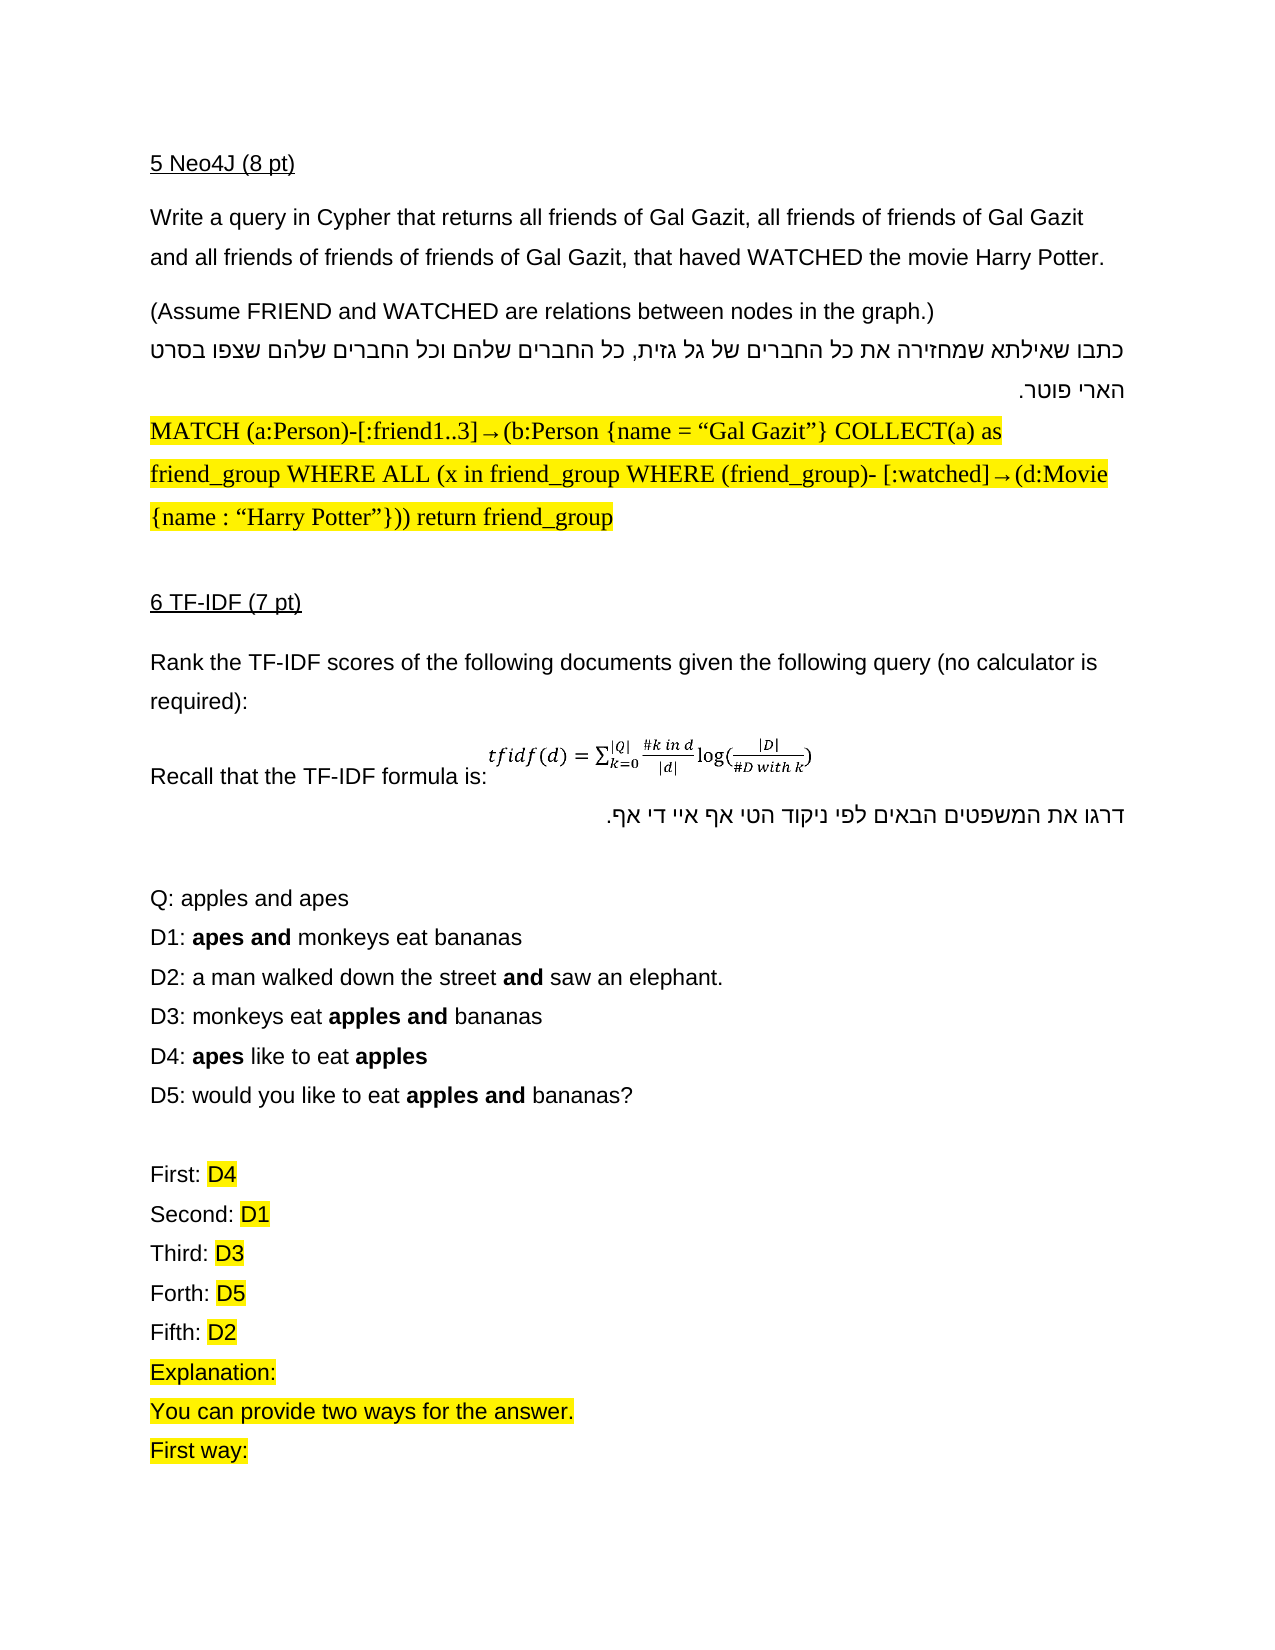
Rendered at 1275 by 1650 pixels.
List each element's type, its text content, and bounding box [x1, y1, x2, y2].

text כתבו שאילתא שמחזירה את כל החברים של גל גזית, כל החברים שלהם וכל החברים שלהם שצפו בסרט הארי פוטר. [112, 337, 1125, 403]
text You can provide two ways for the answer. [150, 1398, 1125, 1424]
text First: D4 [150, 1161, 1125, 1187]
text 5 Neo4J (8 pt) [150, 150, 1125, 176]
text Forth: D5 Fifth: D2 [150, 1279, 1125, 1345]
text D2: a man walked down the street and saw an elephant. [150, 964, 1125, 990]
text D5: would you like to eat apples and bananas? [150, 1082, 1125, 1108]
text Rank the TF-IDF scores of the following documents given the following query (no calculator is required): [150, 649, 1125, 715]
text Second: D1 [150, 1201, 1125, 1227]
text Recall that the TF-IDF formula is: [150, 728, 1125, 789]
text D4: apes like to eat apples [150, 1043, 1125, 1069]
text Explanation: [150, 1358, 1125, 1385]
text D3: monkeys eat apples and bananas [150, 1003, 1125, 1029]
text Q: apples and apes [150, 885, 1125, 911]
picture [487, 727, 816, 784]
text 6 TF-IDF (7 pt) [150, 588, 1125, 615]
text Third: D3 [150, 1240, 1125, 1266]
text Write a query in Cypher that returns all friends of Gal Gazit, all friends of friends of Gal Gazit and all friends of friends of friends of Gal Gazit, that haved WATCHED the movie Harry Potter. [150, 204, 1125, 270]
text (Assume FRIEND and WATCHED are relations between nodes in the graph.) [150, 298, 1125, 324]
text דרגו את המשפטים הבאים לפי ניקוד הטי אף איי די אף. [150, 802, 1125, 828]
text D1: apes and monkeys eat bananas [150, 924, 1125, 951]
text MATCH (a:Person)-[:friend1..3]→(b:Person {name = “Gal Gazit”} COLLECT(a) as friend_group WHERE ALL (x in friend_group WHERE (friend_group)- [:watched]→(d:Movie {name : “Harry Potter”})) return friend_group [150, 416, 1125, 531]
text First way: [150, 1437, 1125, 1464]
